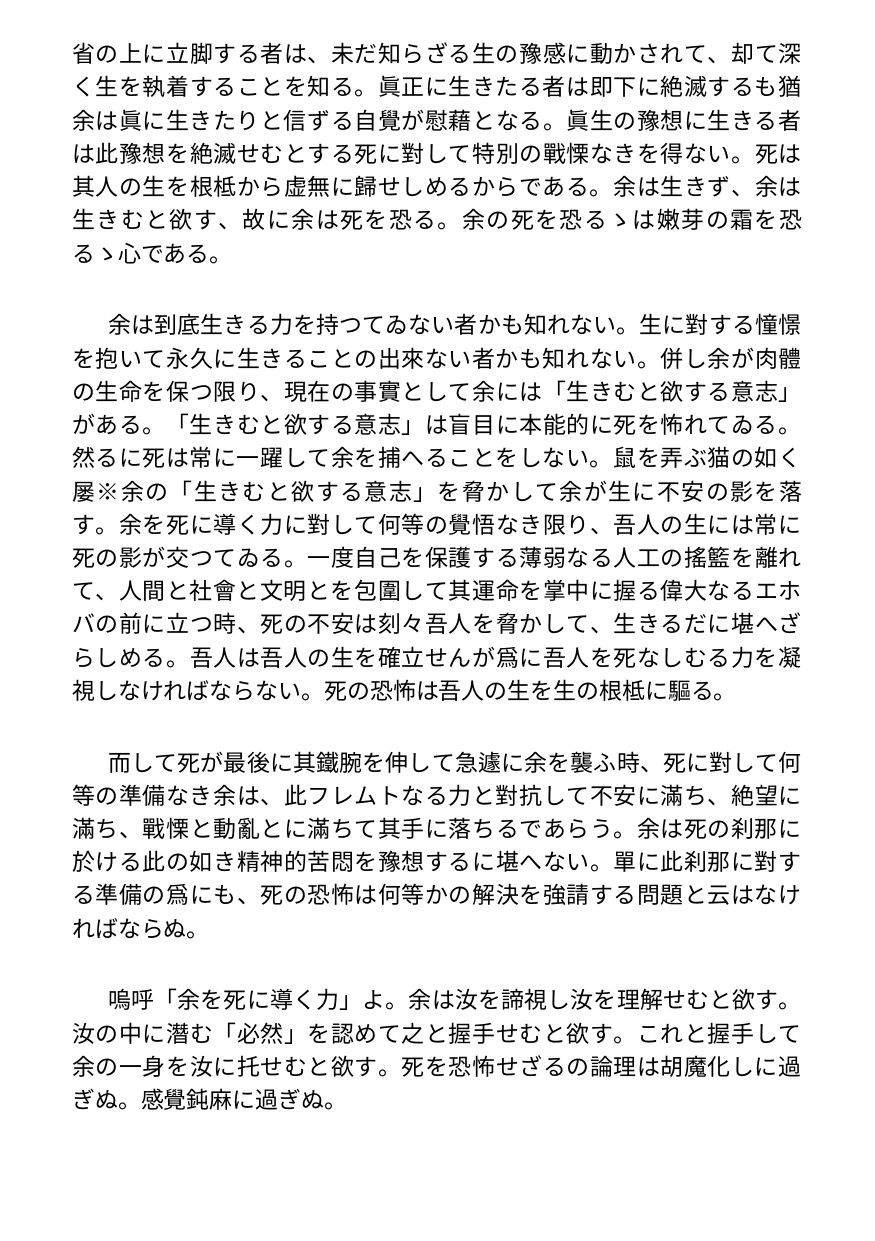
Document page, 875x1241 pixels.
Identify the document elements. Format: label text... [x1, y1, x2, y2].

text 而して死が最後に其鐵腕を伸して急遽に余を襲ふ時、死に對して何等の準備なき余は、此フレムトなる力と對抗して不安に滿ち、絶望に滿ち、戰慄と動亂とに滿ちて其手に落ちるであらう。余は死の刹那に於ける此の如き精神的苦悶を豫想するに堪へない。單に此刹那に對する準備の爲にも、死の恐怖は何等かの解決を強請する問題と云はなければならぬ。 [72, 744, 802, 944]
text 省の上に立脚する者は、未だ知らざる生の豫感に動かされて、却て深く生を執着することを知る。眞正に生きたる者は即下に絶滅するも猶余は眞に生きたりと信ずる自覺が慰藉となる。眞生の豫想に生きる者は此豫想を絶滅せむとする死に對して特別の戰慄なきを得ない。死は其人の生を根柢から虚無に歸せしめるからである。余は生きず、余は生きむと欲す、故に余は死を恐る。余の死を恐るゝは嫩芽の霜を恐るゝ心である。 [72, 36, 802, 269]
text 余は到底生きる力を持つてゐない者かも知れない。生に對する憧憬を抱いて永久に生きることの出來ない者かも知れない。併し余が肉體の生命を保つ限り、現在の事實として余には「生きむと欲する意志」がある。「生きむと欲する意志」は盲目に本能的に死を怖れてゐる。然るに死は常に一躍して余を捕へることをしない。鼠を弄ぶ猫の如く屡※余の「生きむと欲する意志」を脅かして余が生に不安の影を落す。余を死に導く力に對して何等の覺悟なき限り、吾人の生には常に死の影が交つてゐる。一度自己を保護する薄弱なる人工の搖籃を離れて、人間と社會と文明とを包圍して其運命を掌中に握る偉大なるエホバの前に立つ時、死の不安は刻々吾人を脅かして、生きるだに堪へざらしめる。吾人は吾人の生を確立せんが爲に吾人を死なしむる力を凝視しなければならない。死の恐怖は吾人の生を生の根柢に驅る。 [72, 307, 802, 706]
text 嗚呼「余を死に導く力」よ。余は汝を諦視し汝を理解せむと欲す。汝の中に潛む「必然」を認めて之と握手せむと欲す。これと握手して余の一身を汝に托せむと欲す。死を恐怖せざるの論理は胡魔化しに過ぎぬ。感覺鈍麻に過ぎぬ。 [72, 982, 802, 1115]
